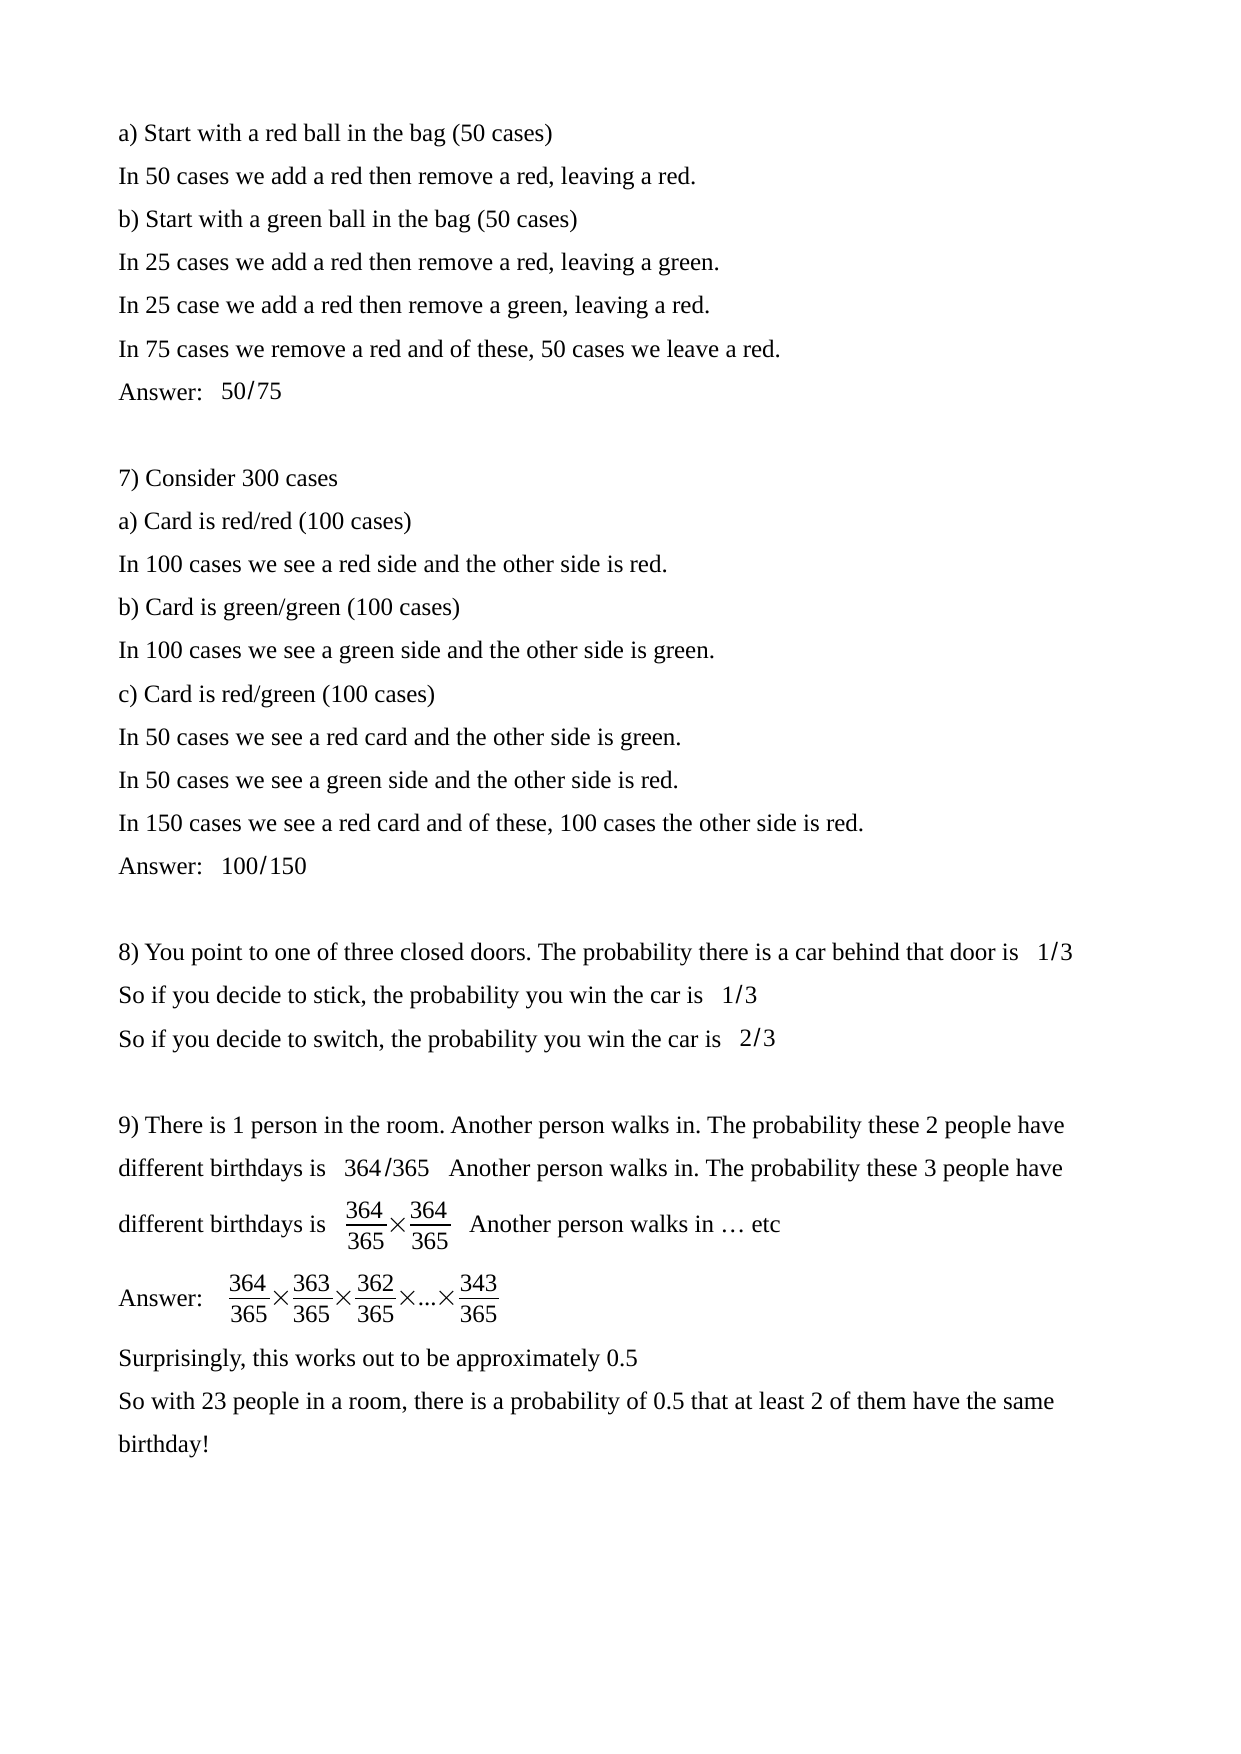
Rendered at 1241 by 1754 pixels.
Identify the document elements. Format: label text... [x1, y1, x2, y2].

text In 150 cases we see a red card and of these, 100 cases the other side is red. [118, 808, 1122, 837]
text Answer: [118, 377, 1122, 406]
text In 75 cases we remove a red and of these, 50 cases we leave a red. [118, 334, 1122, 362]
text 7) Consider 300 cases [118, 463, 1122, 492]
text Surprisingly, this works out to be approximately 0.5 [118, 1343, 1122, 1372]
text b) Start with a green ball in the bag (50 cases) [118, 204, 1122, 233]
text b) Card is green/green (100 cases) [118, 592, 1122, 621]
text In 25 cases we add a red then remove a red, leaving a green. [118, 247, 1122, 276]
text So with 23 people in a room, there is a probability of 0.5 that at least 2 of them have the same birthday! [118, 1386, 1122, 1458]
text a) Start with a red ball in the bag (50 cases) [118, 118, 1122, 147]
text 8) You point to one of three closed doors. The probability there is a car behind that door is [118, 937, 1122, 966]
text a) Card is red/red (100 cases) [118, 506, 1122, 535]
text In 50 cases we see a green side and the other side is red. [118, 765, 1122, 794]
text In 25 case we add a red then remove a green, leaving a red. [118, 291, 1122, 319]
text So if you decide to stick, the probability you win the car is [118, 981, 1122, 1009]
text In 50 cases we see a red card and the other side is green. [118, 722, 1122, 751]
text Answer: [118, 851, 1122, 880]
text In 50 cases we add a red then remove a red, leaving a red. [118, 161, 1122, 190]
text c) Card is red/green (100 cases) [118, 679, 1122, 707]
text In 100 cases we see a red side and the other side is red. [118, 549, 1122, 578]
text So if you decide to switch, the probability you win the car is [118, 1024, 1122, 1052]
text In 100 cases we see a green side and the other side is green. [118, 636, 1122, 664]
text 9) There is 1 person in the room. Another person walks in. The probability these 2 people have different birthdays isAnother person walks in. The probability these 3 people have different birthdays isAnother person walks in … etc [118, 1110, 1122, 1255]
text Answer: [118, 1269, 1122, 1328]
